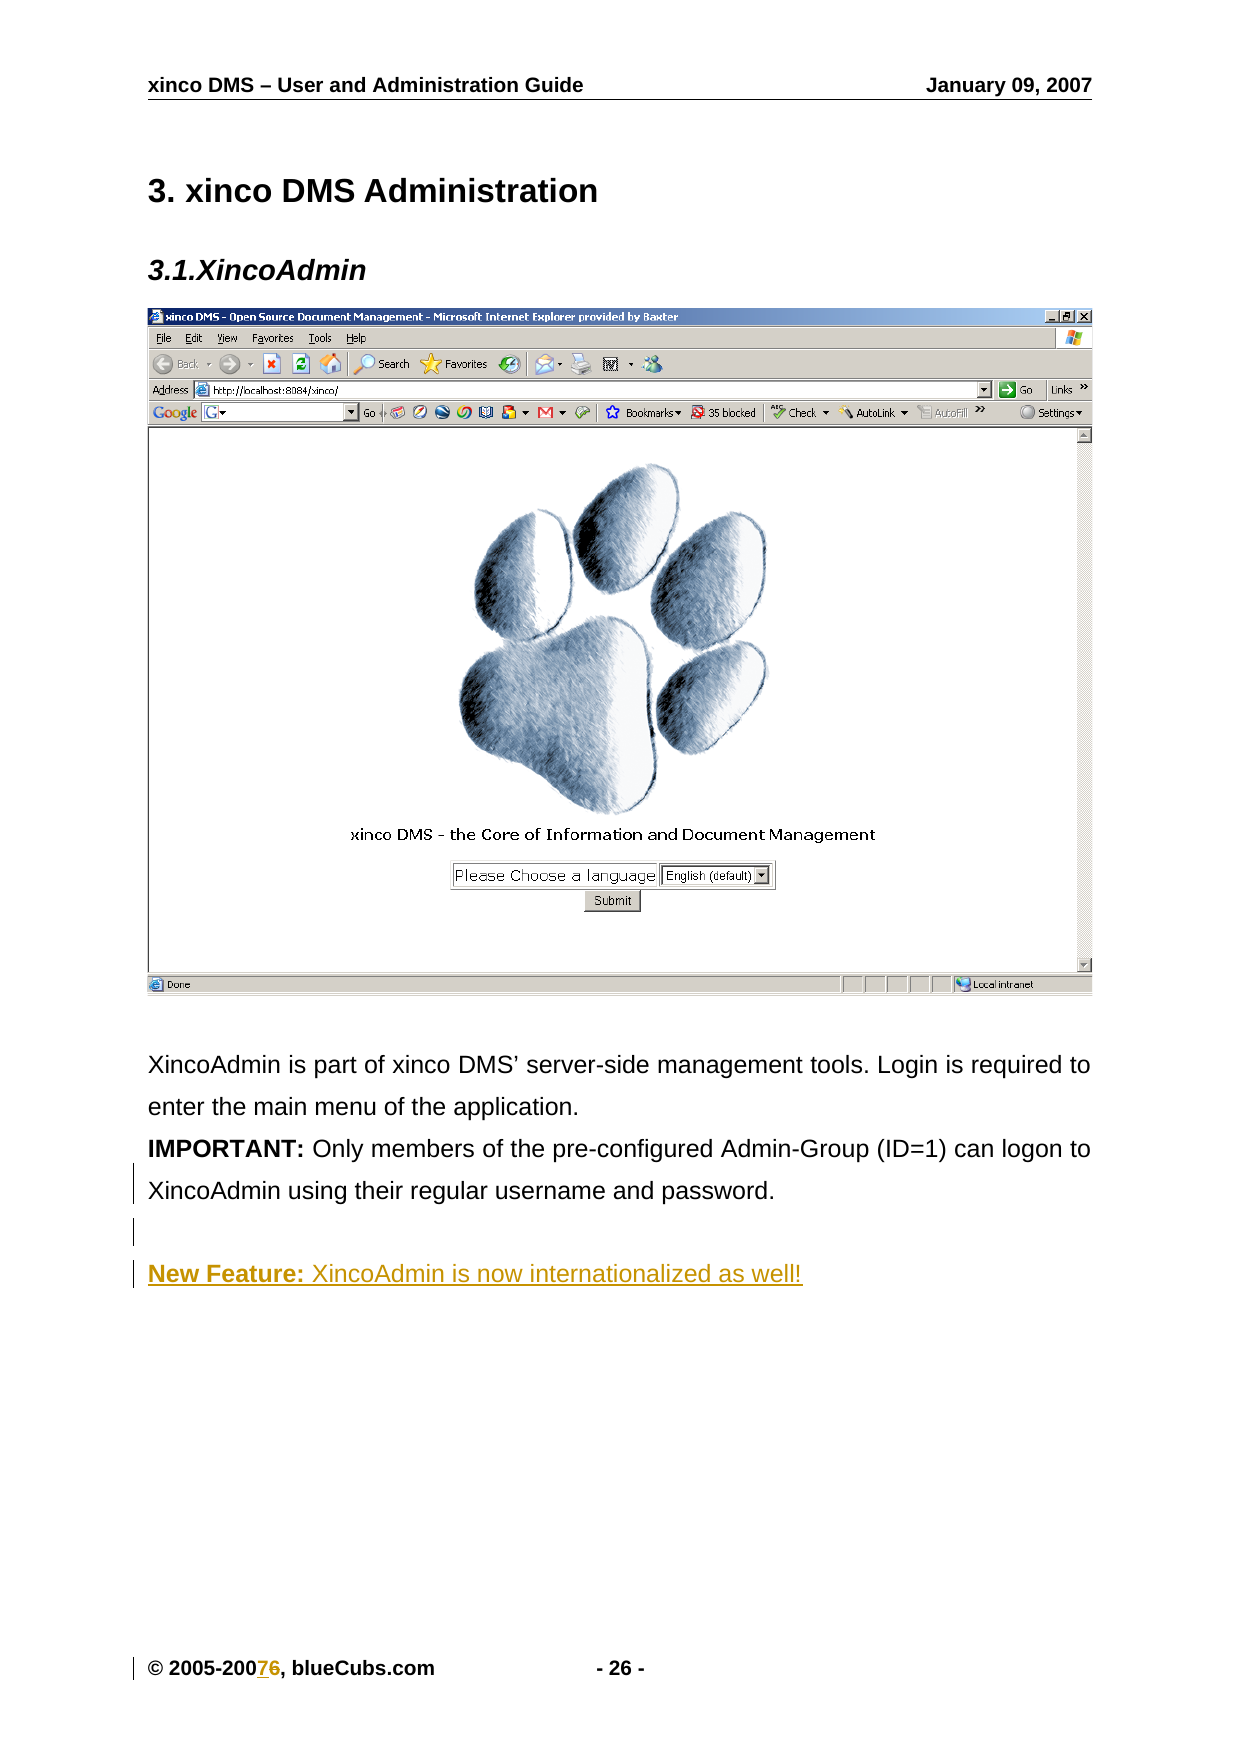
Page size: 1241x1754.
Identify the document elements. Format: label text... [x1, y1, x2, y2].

subtitle xinco DMS Administration [148, 173, 1092, 210]
text IMPORTANT: Only members of the pre-configured Admin-Group (ID=1) can logon to XincoAdmin using their regular username and password. [148, 1135, 1092, 1204]
picture [147, 308, 1093, 996]
subtitle XincoAdmin [148, 254, 1092, 286]
text XincoAdmin is part of xinco DMS’ server-side management tools. Login is required to enter the main menu of the application. [148, 1051, 1092, 1121]
text New Feature: XincoAdmin is now internationalized as well! [148, 1260, 1092, 1288]
